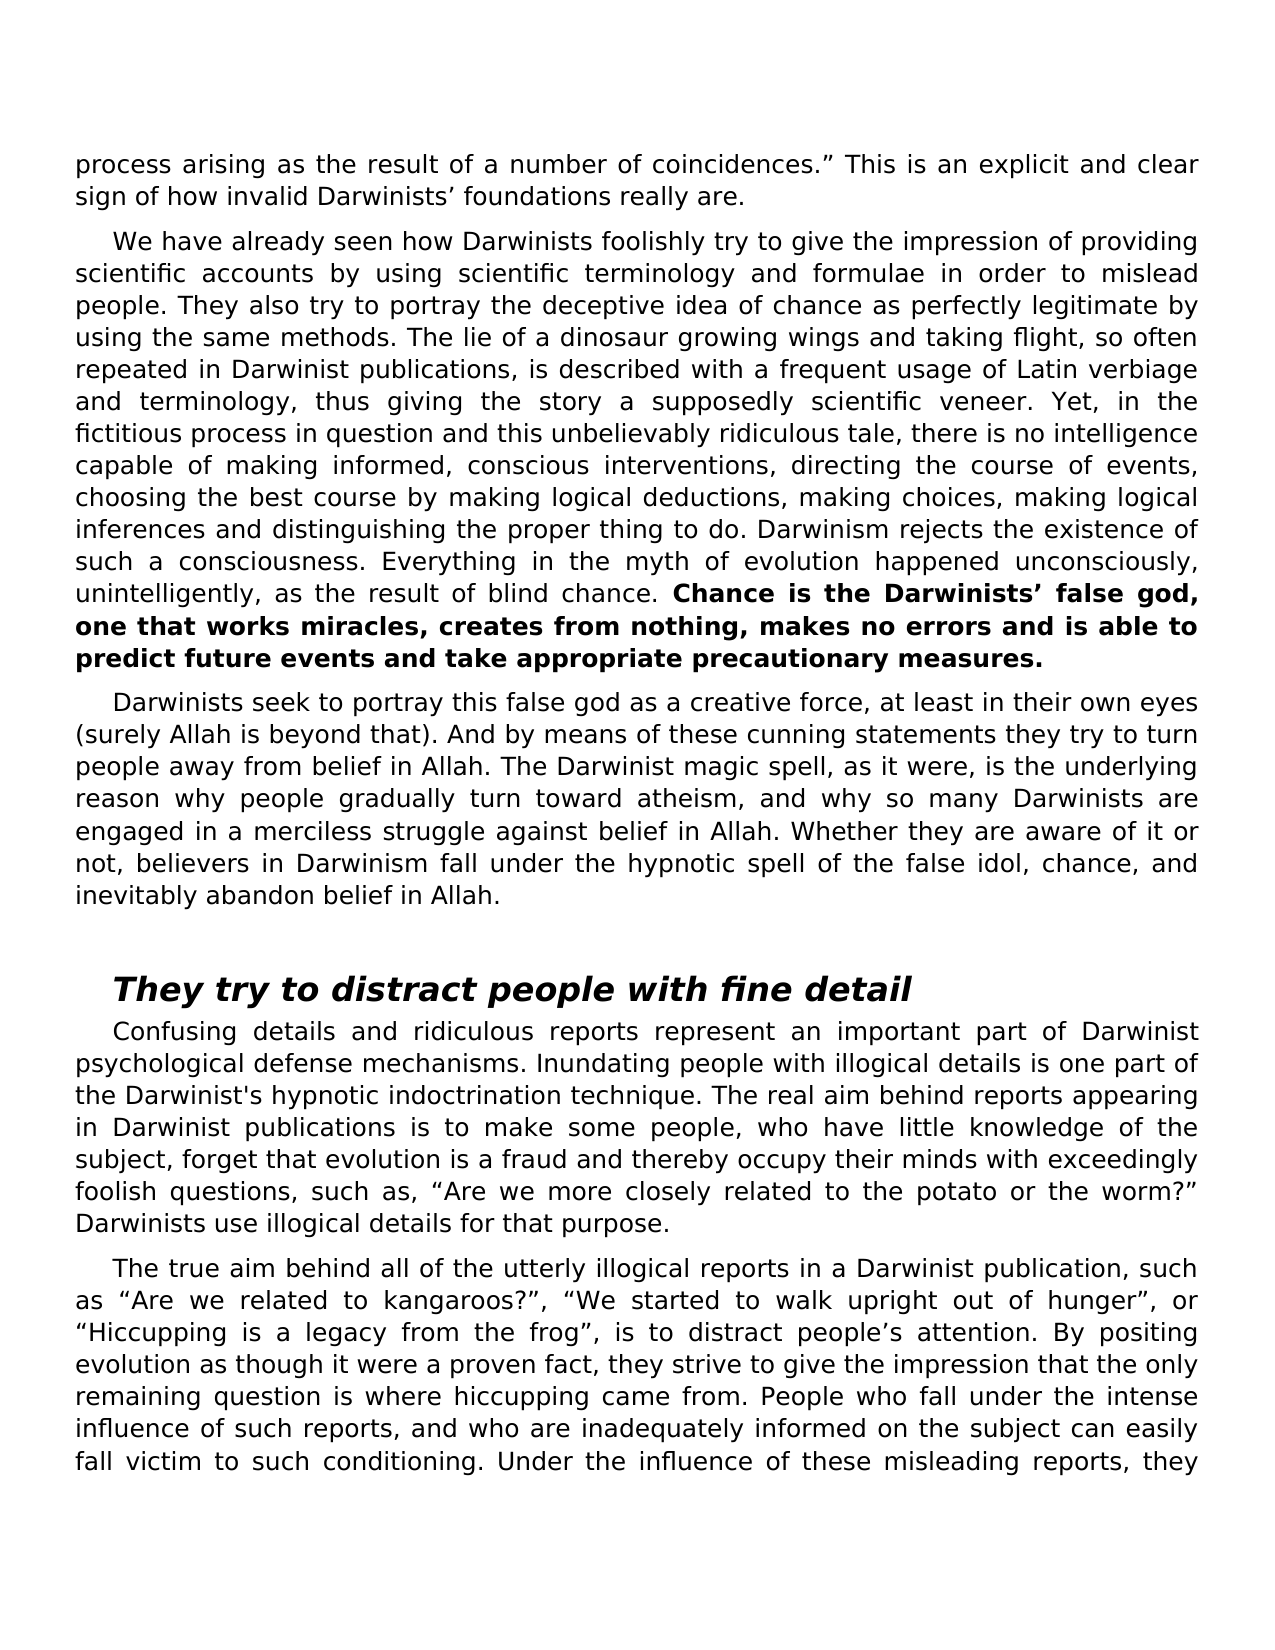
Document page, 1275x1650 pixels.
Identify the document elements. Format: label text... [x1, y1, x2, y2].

text process arising as the result of a number of coincidences.” This is an explicit and clear sign of how invalid Darwinists’ foundations really are. [75, 150, 1200, 211]
text Darwinists seek to portray this false god as a creative force, at least in their own eyes (surely Allah is beyond that). And by means of these cunning statements they try to turn people away from belief in Allah. The Darwinist magic spell, as it were, is the underlying reason why people gradually turn toward atheism, and why so many Darwinists are engaged in a merciless struggle against belief in Allah. Whether they are aware of it or not, believers in Darwinism fall under the hypnotic spell of the false idol, chance, and inevitably abandon belief in Allah. [75, 688, 1200, 910]
subtitle They try to distract people with fine detail [112, 970, 1200, 1009]
text Confusing details and ridiculous reports represent an important part of Darwinist psychological defense mechanisms. Inundating people with illogical details is one part of the Darwinist's hypnotic indoctrination technique. The real aim behind reports appearing in Darwinist publications is to make some people, who have little knowledge of the subject, forget that evolution is a fraud and thereby occupy their minds with exceedingly foolish questions, such as, “Are we more closely related to the potato or the worm?” Darwinists use illogical details for that purpose. [75, 1017, 1200, 1239]
text We have already seen how Darwinists foolishly try to give the impression of providing scientific accounts by using scientific terminology and formulae in order to mislead people. They also try to portray the deceptive idea of chance as perfectly legitimate by using the same methods. The lie of a dinosaur growing wings and taking flight, so often repeated in Darwinist publications, is described with a frequent usage of Latin verbiage and terminology, thus giving the story a supposedly scientific veneer. Yet, in the fictitious process in question and this unbelievably ridiculous tale, there is no intelligence capable of making informed, conscious interventions, directing the course of events, choosing the best course by making logical deductions, making choices, making logical inferences and distinguishing the proper thing to do. Darwinism rejects the existence of such a consciousness. Everything in the myth of evolution happened unconsciously, unintelligently, as the result of blind chance. Chance is the Darwinists’ false god, one that works miracles, creates from nothing, makes no errors and is able to predict future events and take appropriate precautionary measures. [75, 227, 1200, 673]
text The true aim behind all of the utterly illogical reports in a Darwinist publication, such as “Are we related to kangaroos?”, “We started to walk upright out of hunger”, or “Hiccupping is a legacy from the frog”, is to distract people’s attention. By positing evolution as though it were a proven fact, they strive to give the impression that the only remaining question is where hiccupping came from. People who fall under the intense influence of such reports, and who are inadequately informed on the subject can easily fall victim to such conditioning. Under the influence of these misleading reports, they [75, 1254, 1200, 1476]
